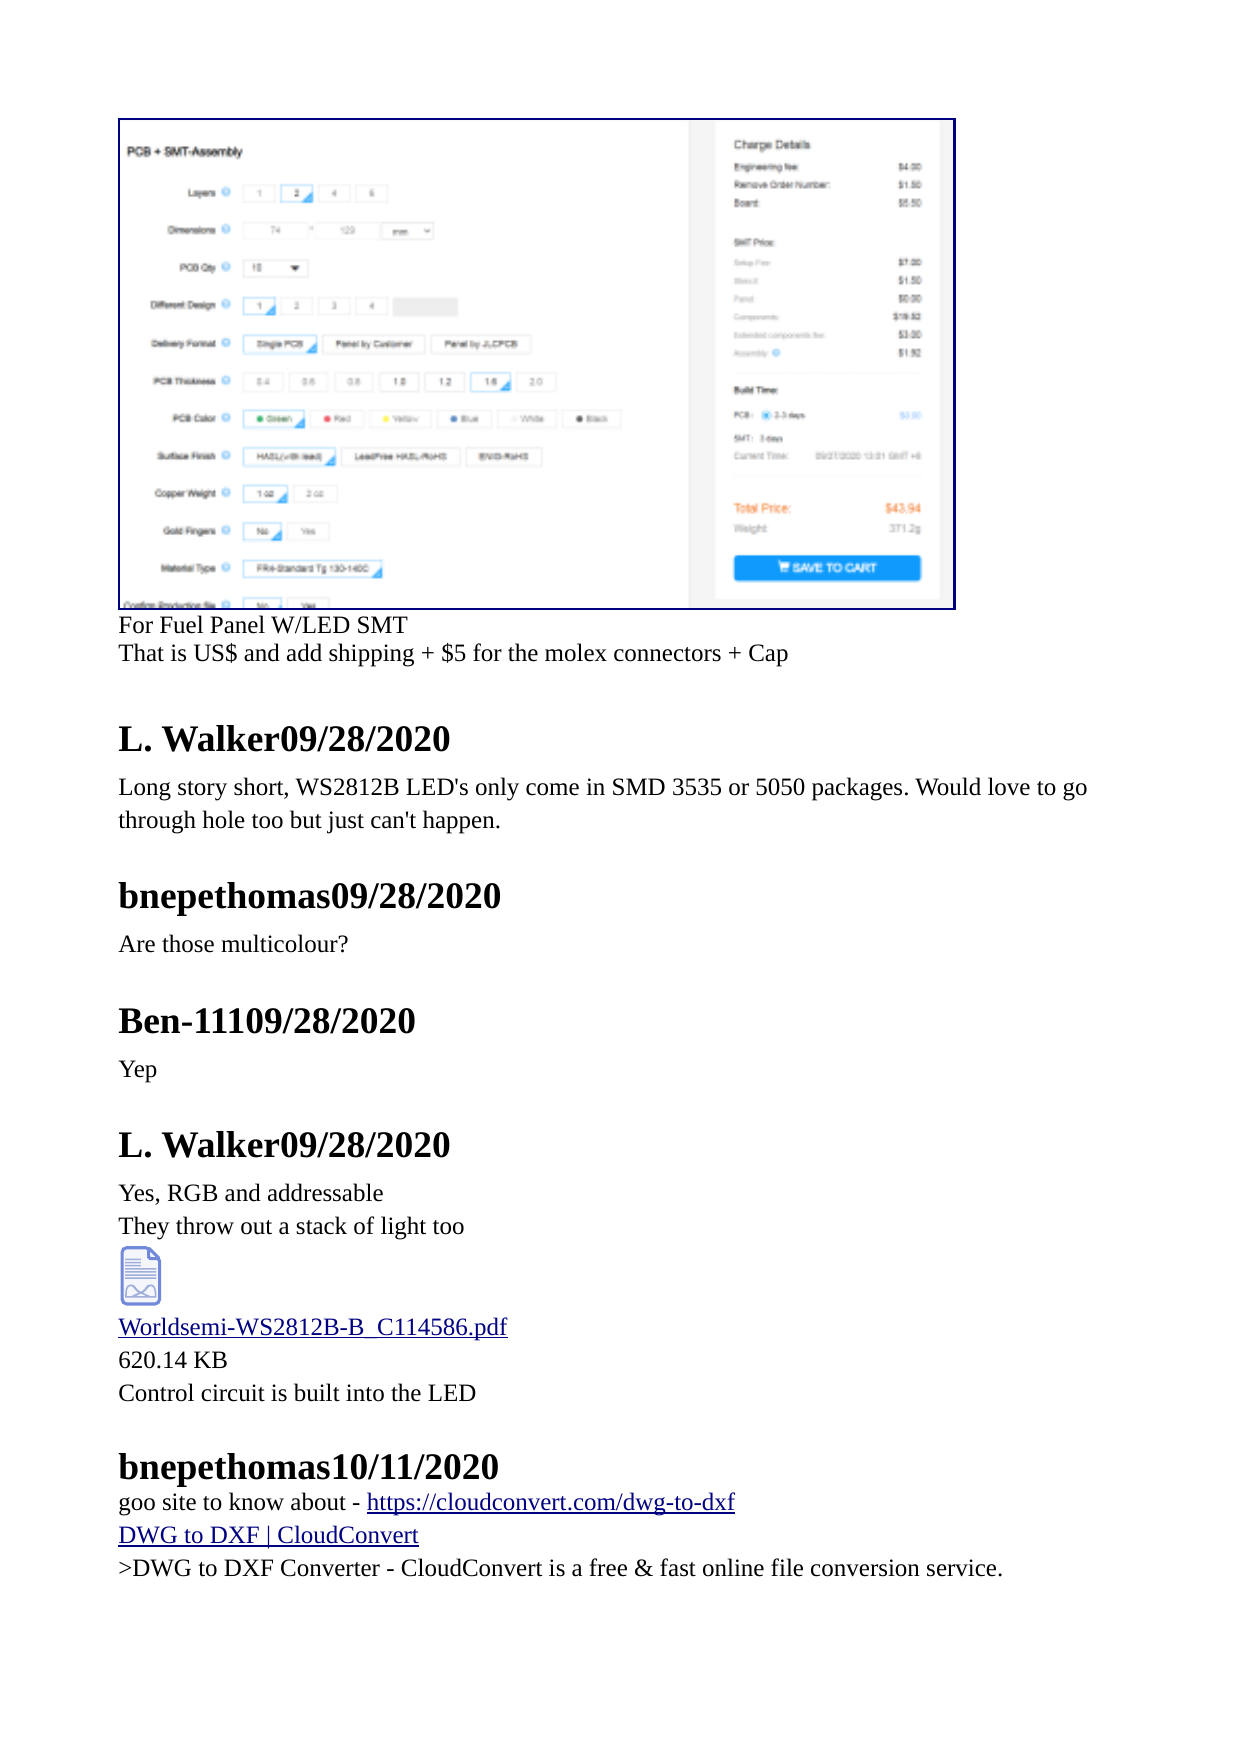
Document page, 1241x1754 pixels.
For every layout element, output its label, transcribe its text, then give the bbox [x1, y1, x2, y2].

text Are those multicolour? [118, 929, 1122, 958]
text They throw out a stack of light too [118, 1211, 1122, 1239]
subtitle Ben-11109/28/2020 [118, 998, 1122, 1041]
text Control circuit is built into the LED [118, 1378, 1122, 1407]
subtitle L. Walker09/28/2020 [118, 1122, 1122, 1165]
text Worldsemi-WS2812B-B_C114586.pdf [118, 1312, 1122, 1341]
subtitle bnepethomas09/28/2020 [118, 874, 1122, 917]
text goo site to know about - https://cloudconvert.com/dwg-to-dxf [118, 1487, 1122, 1516]
text Yep [118, 1054, 1122, 1082]
text DWG to DXF | CloudConvert [118, 1520, 1122, 1549]
text 620.14 KB [118, 1345, 1122, 1374]
subtitle bnepethomas10/11/2020 [118, 1444, 1122, 1487]
text For Fuel Panel W/LED SMT [118, 610, 1122, 638]
text Long story short, WS2812B LED's only come in SMD 3535 or 5050 packages. Would love to go through hole too but just can't happen. [118, 772, 1122, 834]
picture [120, 120, 953, 608]
text That is US$ and add shipping + $5 for the molex connectors + Cap [118, 638, 1122, 667]
text >DWG to DXF Converter - CloudConvert is a free & fast online file conversion service. [118, 1553, 1122, 1582]
subtitle L. Walker09/28/2020 [118, 717, 1122, 760]
text Yes, RGB and addressable [118, 1178, 1122, 1206]
